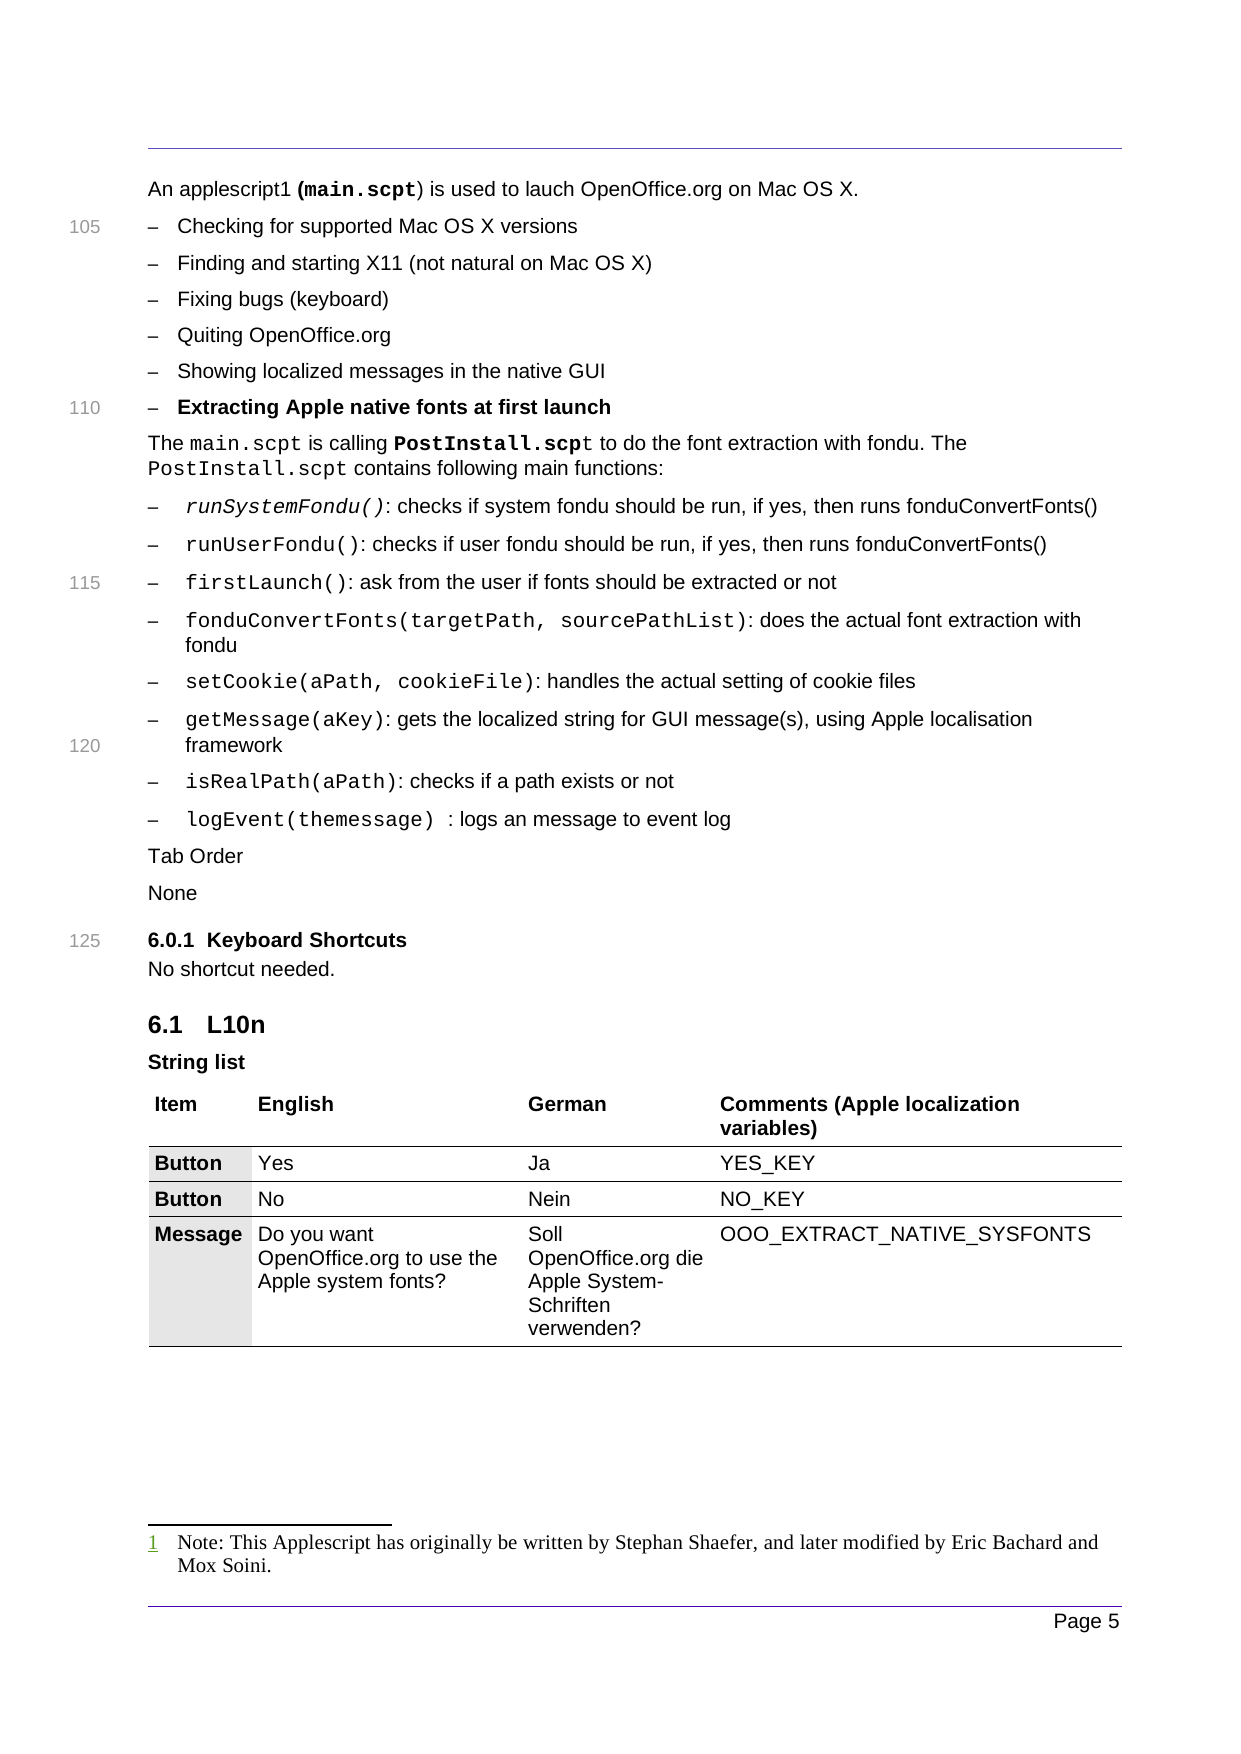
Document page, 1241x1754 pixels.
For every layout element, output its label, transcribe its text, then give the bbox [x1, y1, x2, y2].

table_cell Ja [522, 1147, 714, 1181]
table_header Comments (Apple localization variables) [714, 1087, 1122, 1146]
text None [148, 881, 1122, 904]
table_header English [252, 1087, 522, 1146]
text An applescript (main.scpt) is used to lauch OpenOffice.org on Mac OS X. [148, 177, 1122, 202]
text String list [148, 1051, 1122, 1074]
list firstLaunch(): ask from the user if fonts should be extracted or not [148, 570, 1122, 596]
list isRealPath(aPath): checks if a path exists or not [148, 769, 1122, 794]
list runUserFondu(): checks if user fondu should be run, if yes, then runs fonduConvertFonts() [148, 532, 1122, 558]
table_cell Button [149, 1182, 252, 1216]
table_header German [522, 1087, 714, 1146]
table_header Item [149, 1087, 252, 1146]
table_cell Soll OpenOffice.org die Apple System-Schriften verwenden? [522, 1217, 714, 1346]
list runSystemFondu(): checks if system fondu should be run, if yes, then runs fonduConvertFonts() [148, 494, 1122, 520]
list Fixing bugs (keyboard) [148, 287, 1122, 311]
table_cell YES_KEY [714, 1147, 1122, 1181]
list Checking for supported Mac OS X versions [148, 215, 1122, 238]
table_cell Do you want OpenOffice.org to use the Apple system fonts? [252, 1217, 522, 1346]
list setCookie(aPath, cookieFile): handles the actual setting of cookie files [148, 670, 1122, 695]
list getMessage(aKey): gets the localized string for GUI message(s), using Apple localisation framework [148, 708, 1122, 757]
table_cell No [252, 1182, 522, 1216]
table_cell Yes [252, 1147, 522, 1181]
list logEvent(themessage) : logs an message to event log [148, 807, 1122, 832]
list Quiting OpenOffice.org [148, 323, 1122, 347]
list Finding and starting X11 (not natural on Mac OS X) [148, 251, 1122, 274]
list fonduConvertFonts(targetPath, sourcePathList): does the actual font extraction with fondu [148, 608, 1122, 657]
text No shortcut needed. [148, 958, 1122, 981]
subtitle Tab Order [148, 845, 1122, 868]
list Showing localized messages in the native GUI [148, 359, 1122, 383]
table_cell Button [149, 1147, 252, 1181]
subtitle L10n [148, 1011, 1122, 1039]
list Extracting Apple native fonts at first launch [148, 395, 1122, 419]
table_cell NO_KEY [714, 1182, 1122, 1216]
table_cell OOO_EXTRACT_NATIVE_SYSFONTS [714, 1217, 1122, 1346]
table_cell Nein [522, 1182, 714, 1216]
text Note: This Applescript has originally be written by Stephan Shaefer, and later modified by Eric Bachard and Mox Soini. [148, 1531, 1122, 1577]
subtitle Keyboard Shortcuts [148, 928, 1122, 952]
table_cell Message [149, 1217, 252, 1346]
